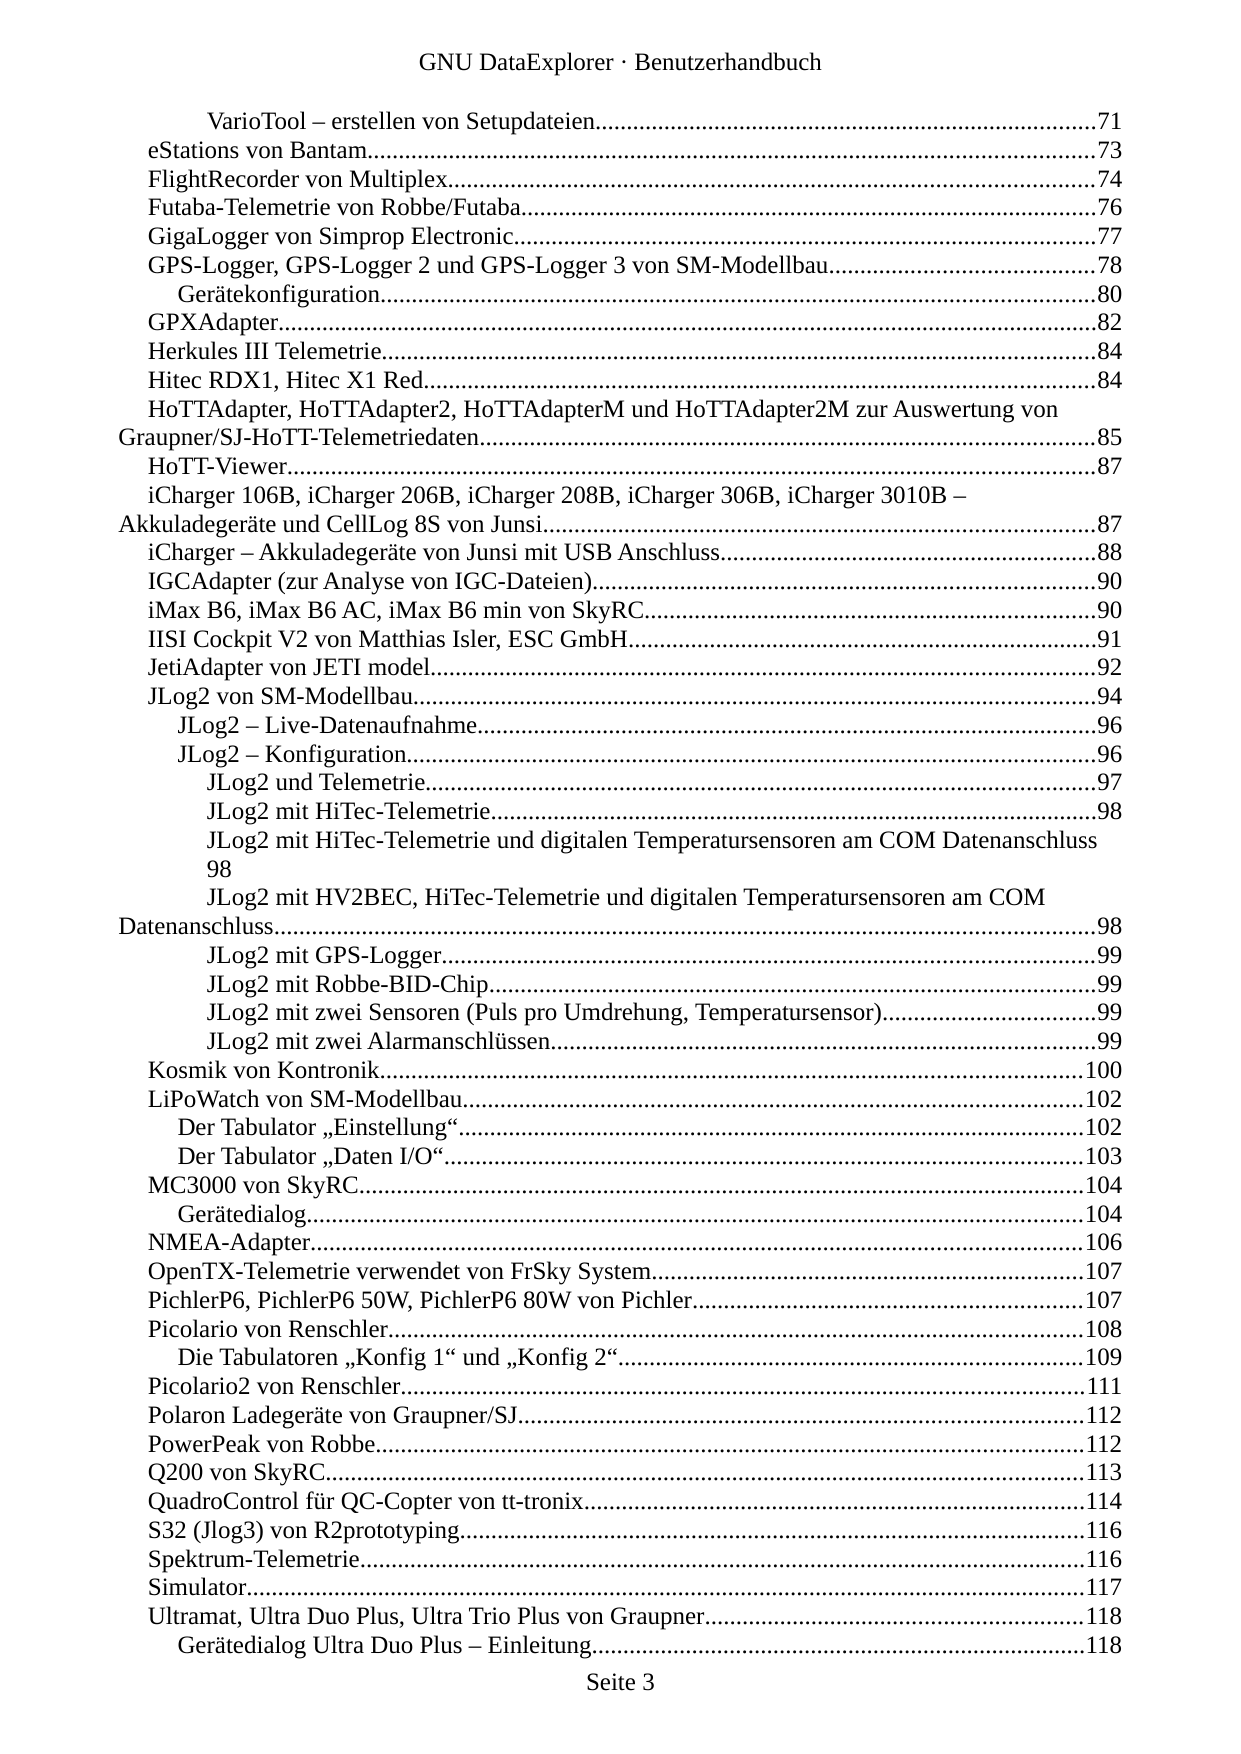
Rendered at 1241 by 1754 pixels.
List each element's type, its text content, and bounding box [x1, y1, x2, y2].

text S32 (Jlog3) von R2prototyping 116 [118, 1515, 1122, 1544]
text JLog2 mit zwei Alarmanschlüssen 99 [118, 1026, 1122, 1055]
text Herkules III Telemetrie 84 [118, 336, 1122, 365]
text PowerPeak von Robbe 112 [118, 1429, 1122, 1457]
text VarioTool – erstellen von Setupdateien 71 [118, 106, 1122, 135]
text JetiAdapter von JETI model 92 [118, 652, 1122, 681]
text Gerätedialog Ultra Duo Plus – Einleitung 118 [118, 1630, 1122, 1659]
text JLog2 mit HiTec-Telemetrie und digitalen Temperatursensoren am COM Datenanschluss 98 [118, 825, 1122, 882]
text GigaLogger von Simprop Electronic 77 [118, 221, 1122, 250]
text Picolario von Renschler 108 [118, 1314, 1122, 1342]
text eStations von Bantam 73 [118, 135, 1122, 164]
text Die Tabulatoren „Konfig 1“ und „Konfig 2“ 109 [118, 1342, 1122, 1371]
text Futaba-Telemetrie von Robbe/Futaba 76 [118, 192, 1122, 221]
text HoTT-Viewer 87 [118, 451, 1122, 480]
text Simulator 117 [118, 1572, 1122, 1601]
text FlightRecorder von Multiplex 74 [118, 164, 1122, 192]
text JLog2 mit HiTec-Telemetrie 98 [118, 796, 1122, 825]
text Der Tabulator „Daten I/O“ 103 [118, 1141, 1122, 1170]
text Spektrum-Telemetrie 116 [118, 1544, 1122, 1572]
text IGCAdapter (zur Analyse von IGC-Dateien) 90 [118, 566, 1122, 595]
text Hitec RDX1, Hitec X1 Red 84 [118, 365, 1122, 394]
text Gerätekonfiguration 80 [118, 279, 1122, 307]
text Ultramat, Ultra Duo Plus, Ultra Trio Plus von Graupner 118 [118, 1601, 1122, 1630]
text JLog2 und Telemetrie 97 [118, 767, 1122, 796]
text LiPoWatch von SM-Modellbau 102 [118, 1084, 1122, 1112]
text JLog2 – Konfiguration 96 [118, 739, 1122, 767]
text Polaron Ladegeräte von Graupner/SJ 112 [118, 1400, 1122, 1429]
text JLog2 mit zwei Sensoren (Puls pro Umdrehung, Temperatursensor) 99 [118, 997, 1122, 1026]
text Q200 von SkyRC 113 [118, 1457, 1122, 1486]
text iCharger 106B, iCharger 206B, iCharger 208B, iCharger 306B, iCharger 3010B – Akkuladegeräte und CellLog 8S von Junsi 87 [118, 480, 1122, 537]
text Picolario2 von Renschler 111 [118, 1371, 1122, 1400]
text HoTTAdapter, HoTTAdapter2, HoTTAdapterM und HoTTAdapter2M zur Auswertung von Graupner/SJ-HoTT-Telemetriedaten 85 [118, 394, 1122, 451]
text JLog2 mit Robbe-BID-Chip 99 [118, 969, 1122, 997]
text GPS-Logger, GPS-Logger 2 und GPS-Logger 3 von SM-Modellbau 78 [118, 250, 1122, 279]
text iMax B6, iMax B6 AC, iMax B6 min von SkyRC 90 [118, 595, 1122, 624]
text GPXAdapter 82 [118, 307, 1122, 336]
text PichlerP6, PichlerP6 50W, PichlerP6 80W von Pichler 107 [118, 1285, 1122, 1314]
text OpenTX-Telemetrie verwendet von FrSky System 107 [118, 1256, 1122, 1285]
text Der Tabulator „Einstellung“ 102 [118, 1112, 1122, 1141]
text IISI Cockpit V2 von Matthias Isler, ESC GmbH 91 [118, 624, 1122, 652]
text JLog2 von SM-Modellbau 94 [118, 681, 1122, 710]
text JLog2 – Live-Datenaufnahme 96 [118, 710, 1122, 739]
text JLog2 mit GPS-Logger 99 [118, 940, 1122, 969]
text iCharger – Akkuladegeräte von Junsi mit USB Anschluss 88 [118, 537, 1122, 566]
text MC3000 von SkyRC 104 [118, 1170, 1122, 1199]
text NMEA-Adapter 106 [118, 1227, 1122, 1256]
text JLog2 mit HV2BEC, HiTec-Telemetrie und digitalen Temperatursensoren am COM Datenanschluss 98 [118, 882, 1122, 940]
text QuadroControl für QC-Copter von tt-tronix 114 [118, 1486, 1122, 1515]
text Kosmik von Kontronik 100 [118, 1055, 1122, 1084]
text Gerätedialog 104 [118, 1199, 1122, 1227]
